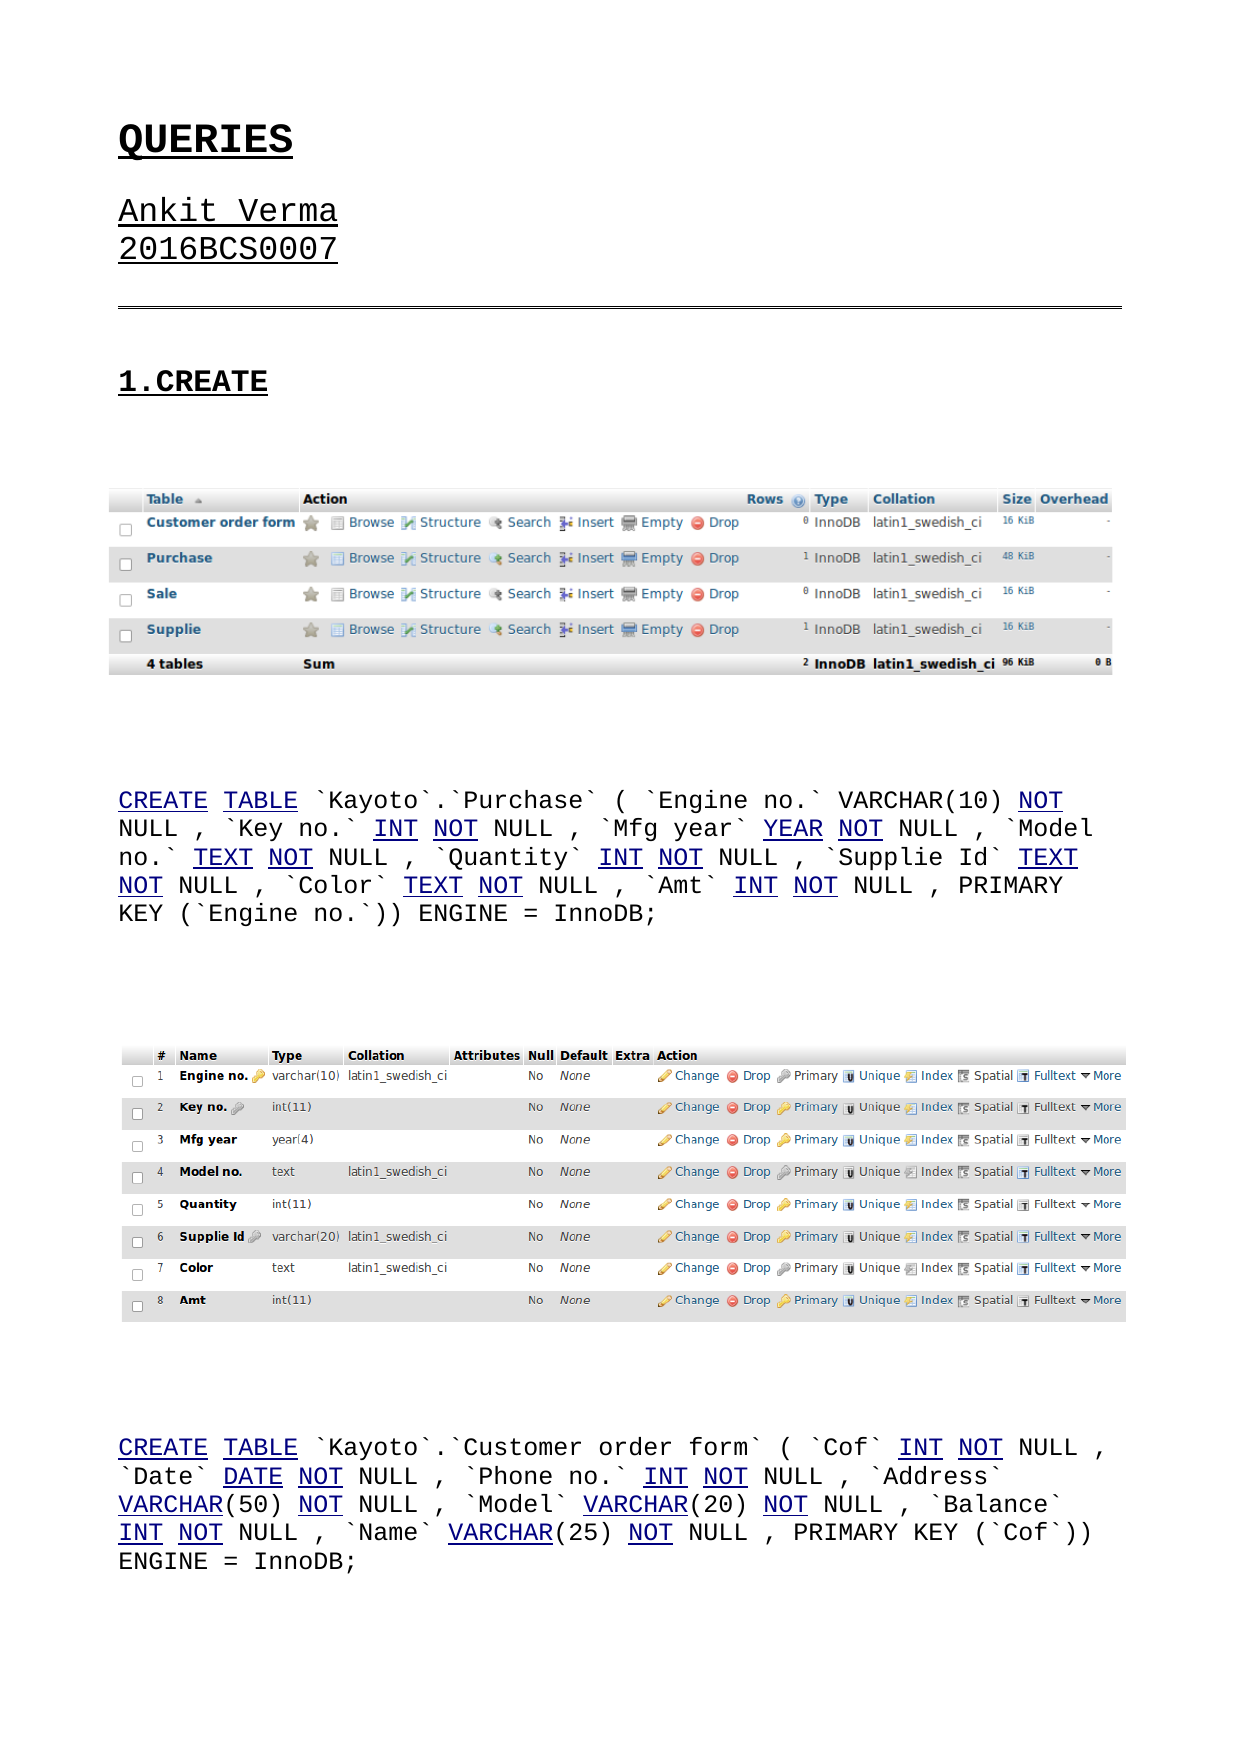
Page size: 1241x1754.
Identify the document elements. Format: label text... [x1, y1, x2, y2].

text Ankit Verma [118, 194, 1122, 231]
text NOT NULL , `Color` TEXT NOT NULL , `Amt` INT NOT NULL , PRIMARY KEY (`Engine no.`)) ENGINE = InnoDB; [118, 872, 1122, 929]
text CREATE TABLE `Kayoto`.`Purchase` ( `Engine no.` VARCHAR(10) NOT NULL , `Key no.` INT NOT NULL , `Mfg year` YEAR NOT NULL , `Model no.` TEXT NOT NULL , `Quantity` INT NOT NULL , `Supplie Id` TEXT [118, 787, 1122, 872]
text 2016BCS0007 [118, 231, 1122, 269]
picture [108, 488, 1113, 675]
text 1.CREATE [118, 365, 1122, 401]
picture [121, 1045, 1126, 1322]
text QUERIES [118, 118, 1122, 165]
text CREATE TABLE `Kayoto`.`Customer order form` ( `Cof` INT NOT NULL , `Date` DATE NOT NULL , `Phone no.` INT NOT NULL , `Address` VARCHAR(50) NOT NULL , `Model` VARCHAR(20) NOT NULL , `Balance` INT NOT NULL , `Name` VARCHAR(25) NOT NULL , PRIMARY KEY (`Cof`)) ENGINE = InnoDB; [118, 1435, 1122, 1577]
